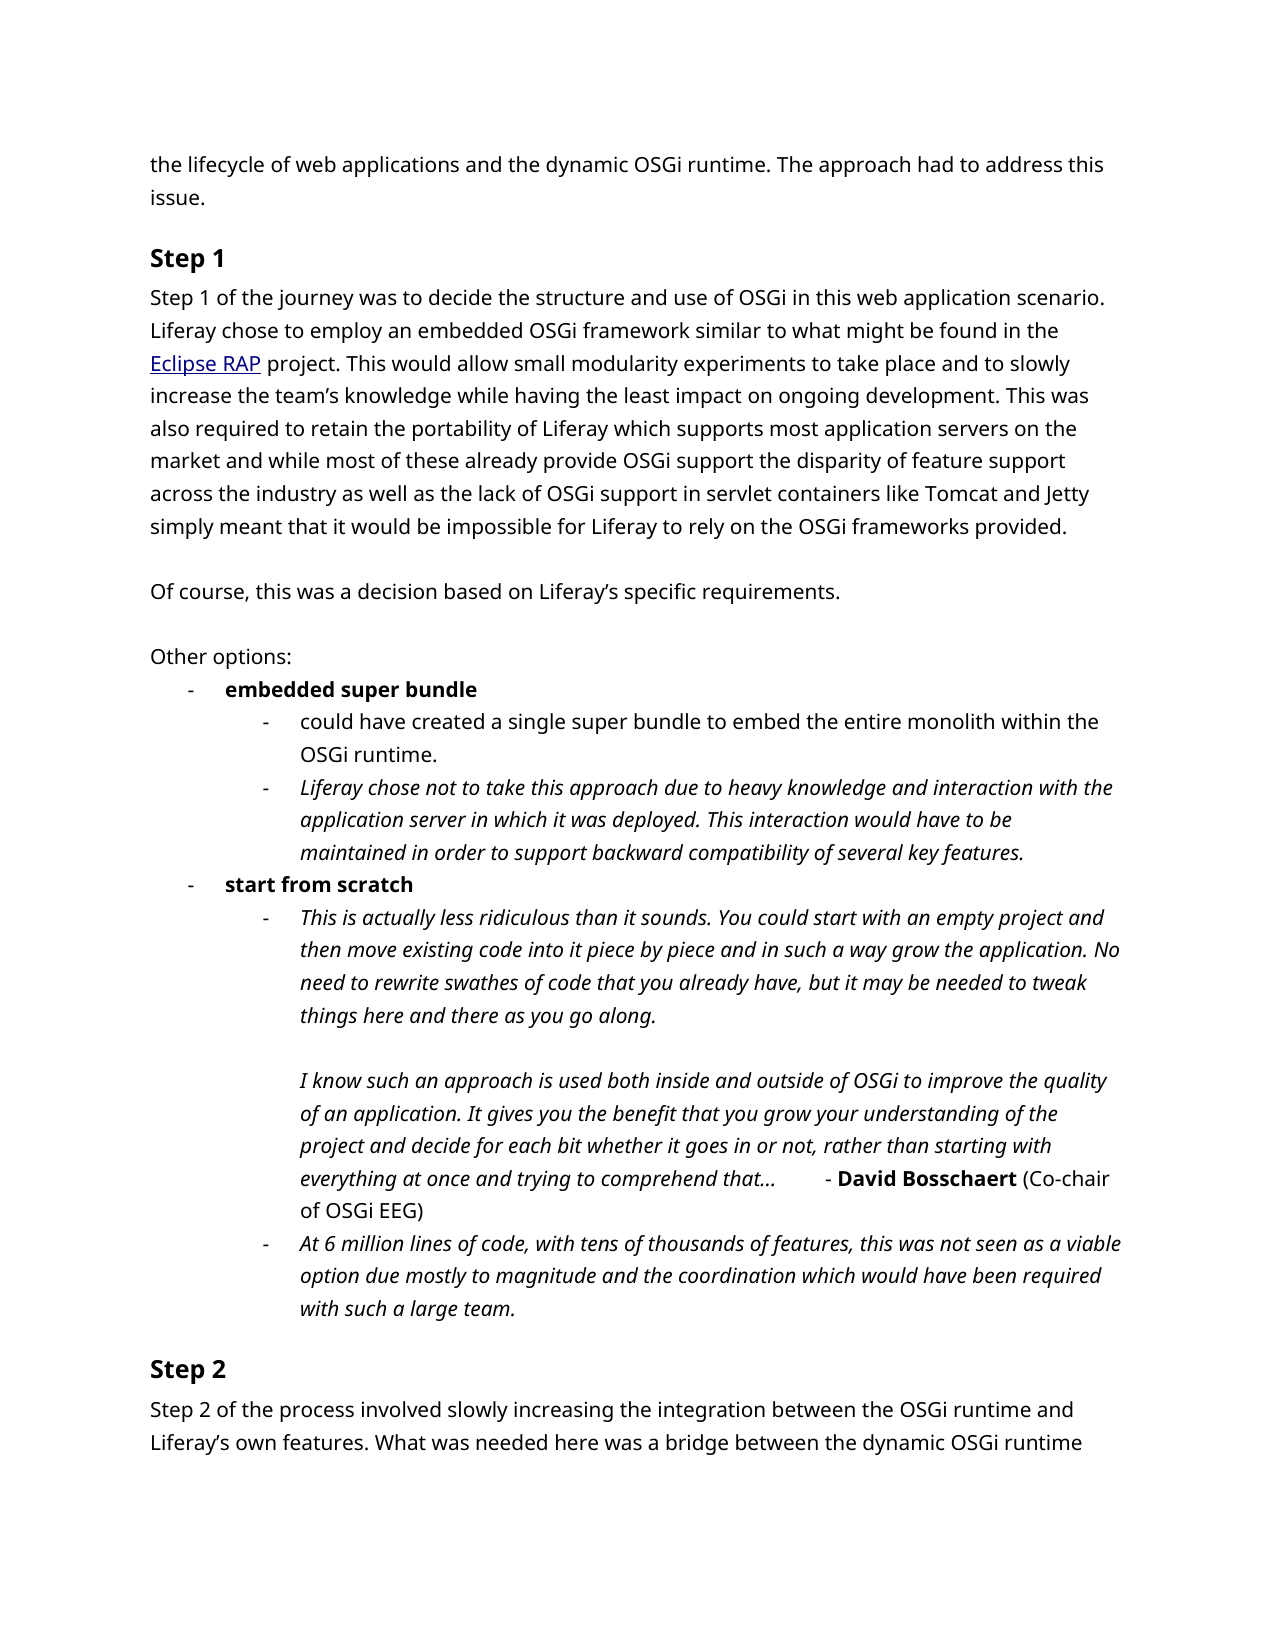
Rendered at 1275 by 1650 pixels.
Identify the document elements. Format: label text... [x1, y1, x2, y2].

list embedded super bundle [187, 675, 1125, 703]
list At 6 million lines of code, with tens of thousands of features, this was not seen as a viable option due mostly to magnitude and the coordination which would have been required with such a large team. [262, 1229, 1125, 1323]
list Liferay chose not to take this approach due to heavy knowledge and interaction with the application server in which it was deployed. This interaction would have to be maintained in order to support backward compatibility of several key features. [262, 773, 1125, 866]
text the lifecycle of web applications and the dynamic OSGi runtime. The approach had to address this issue. [150, 150, 1125, 211]
text Other options: [150, 642, 1125, 671]
list start from scratch [187, 870, 1125, 899]
list This is actually less ridiculous than it sounds. You could start with an empty project and then move existing code into it piece by piece and in such a way grow the application. No need to rewrite swathes of code that you already have, but it may be needed to tweak things here and there as you go along. I know such an approach is used both inside and outside of OSGi to improve the quality of an application. It gives you the benefit that you grow your understanding of the project and decide for each bit whether it goes in or not, rather than starting with everything at once and trying to comprehend that… - David Bosschaert (Co-chair of OSGi EEG) [262, 903, 1125, 1225]
subtitle Step 1 [150, 240, 1125, 274]
list could have created a single super bundle to embed the entire monolith within the OSGi runtime. [262, 707, 1125, 768]
text Of course, this was a decision based on Liferay’s specific requirements. [150, 577, 1125, 605]
text Step 1 of the journey was to decide the structure and use of OSGi in this web application scenario. Liferay chose to employ an embedded OSGi framework similar to what might be found in the Eclipse RAP project. This would allow small modularity experiments to take place and to slowly increase the team’s knowledge while having the least impact on ongoing development. This was also required to retain the portability of Liferay which supports most application servers on the market and while most of these already provide OSGi support the disparity of feature support across the industry as well as the lack of OSGi support in servlet containers like Tomcat and Jetty simply meant that it would be impossible for Liferay to rely on the OSGi frameworks provided. [150, 283, 1125, 540]
subtitle Step 2 [150, 1352, 1125, 1386]
text Step 2 of the process involved slowly increasing the integration between the OSGi runtime and Liferay’s own features. What was needed here was a bridge between the dynamic OSGi runtime [150, 1395, 1125, 1456]
